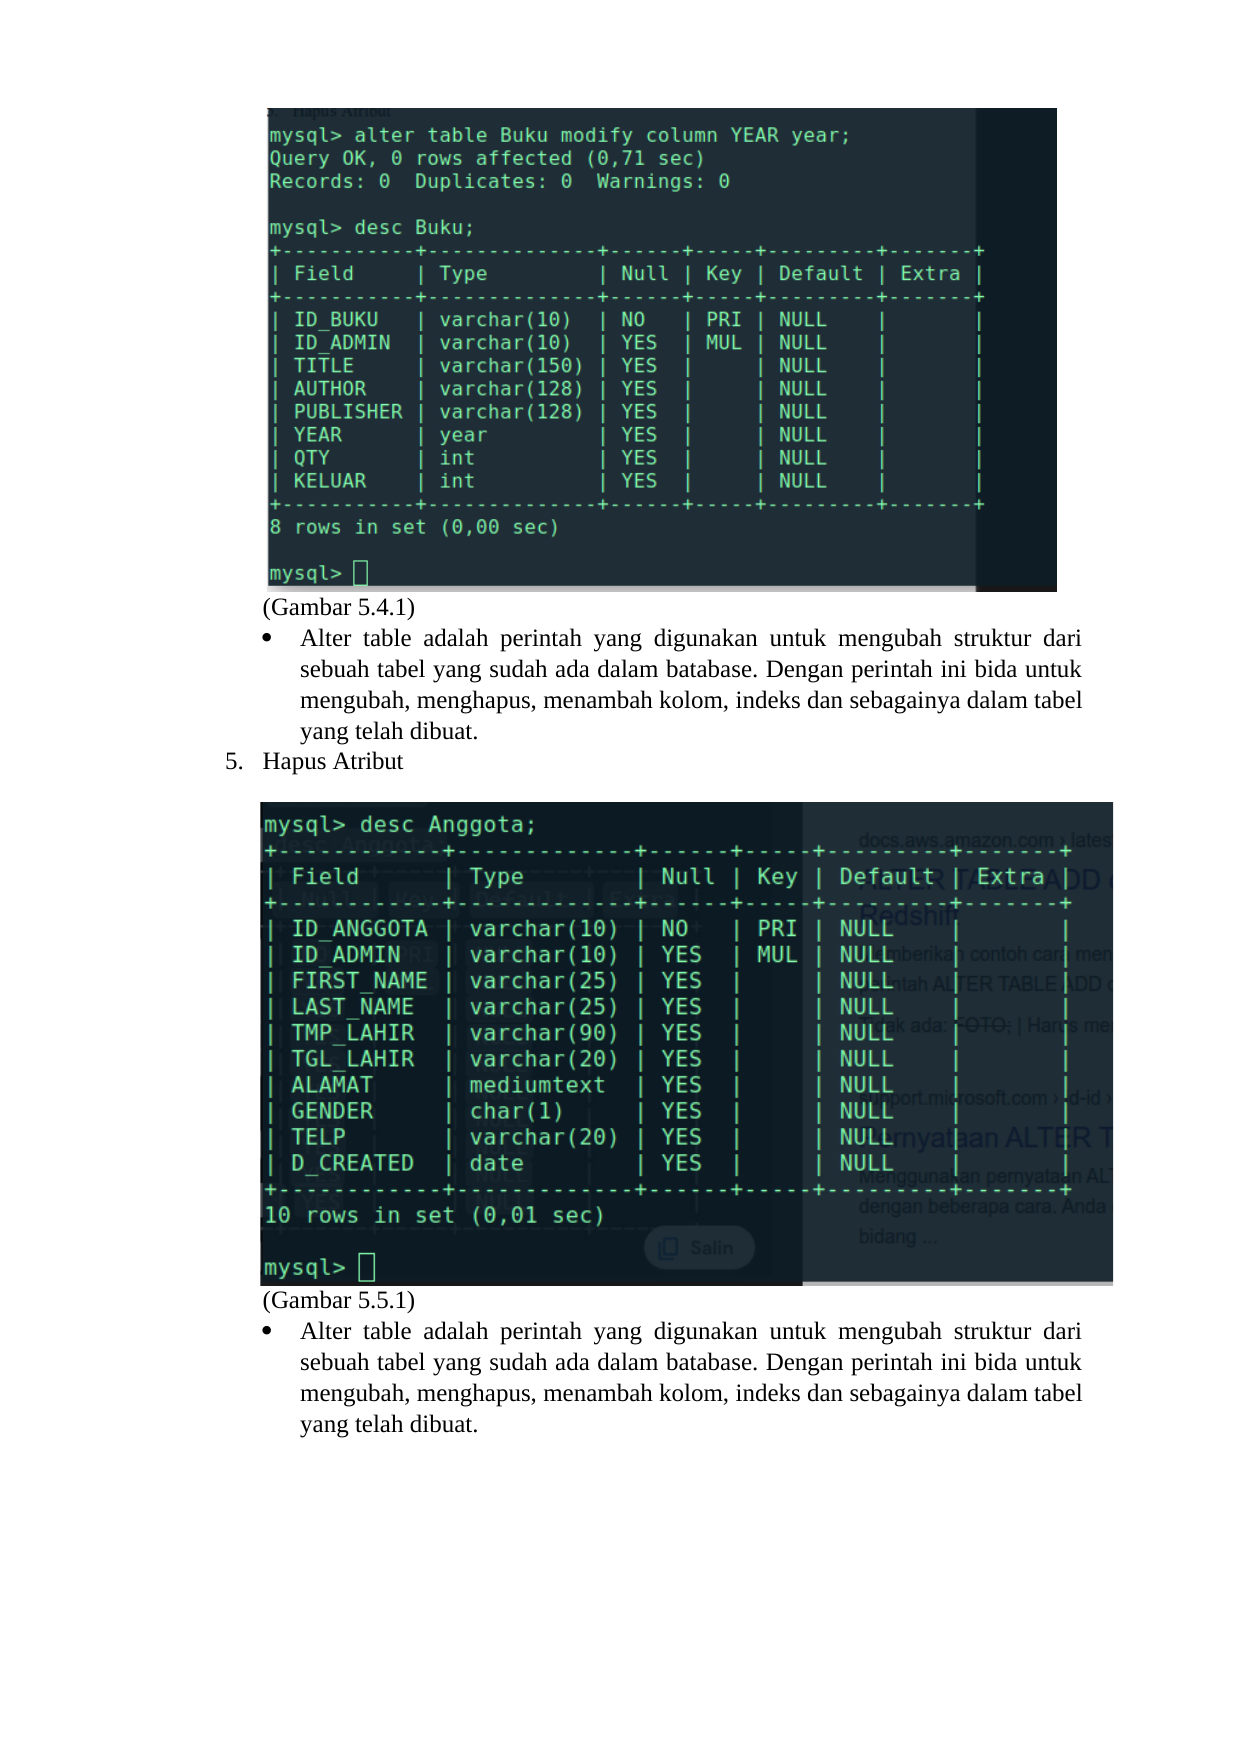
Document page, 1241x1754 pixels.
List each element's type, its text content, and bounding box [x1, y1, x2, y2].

list Alter table adalah perintah yang digunakan untuk mengubah struktur dari sebuah tabel yang sudah ada dalam batabase. Dengan perintah ini bida untuk mengubah, menghapus, menambah kolom, indeks dan sebagainya dalam tabel yang telah dibuat. [262, 1316, 1083, 1438]
list Hapus Atribut [225, 747, 1159, 775]
text (Gambar 5.4.1) [262, 108, 1159, 621]
picture [260, 802, 1114, 1286]
picture [266, 108, 1057, 592]
text (Gambar 5.5.1) [262, 775, 1159, 1314]
list Alter table adalah perintah yang digunakan untuk mengubah struktur dari sebuah tabel yang sudah ada dalam batabase. Dengan perintah ini bida untuk mengubah, menghapus, menambah kolom, indeks dan sebagainya dalam tabel yang telah dibuat. [262, 623, 1083, 744]
